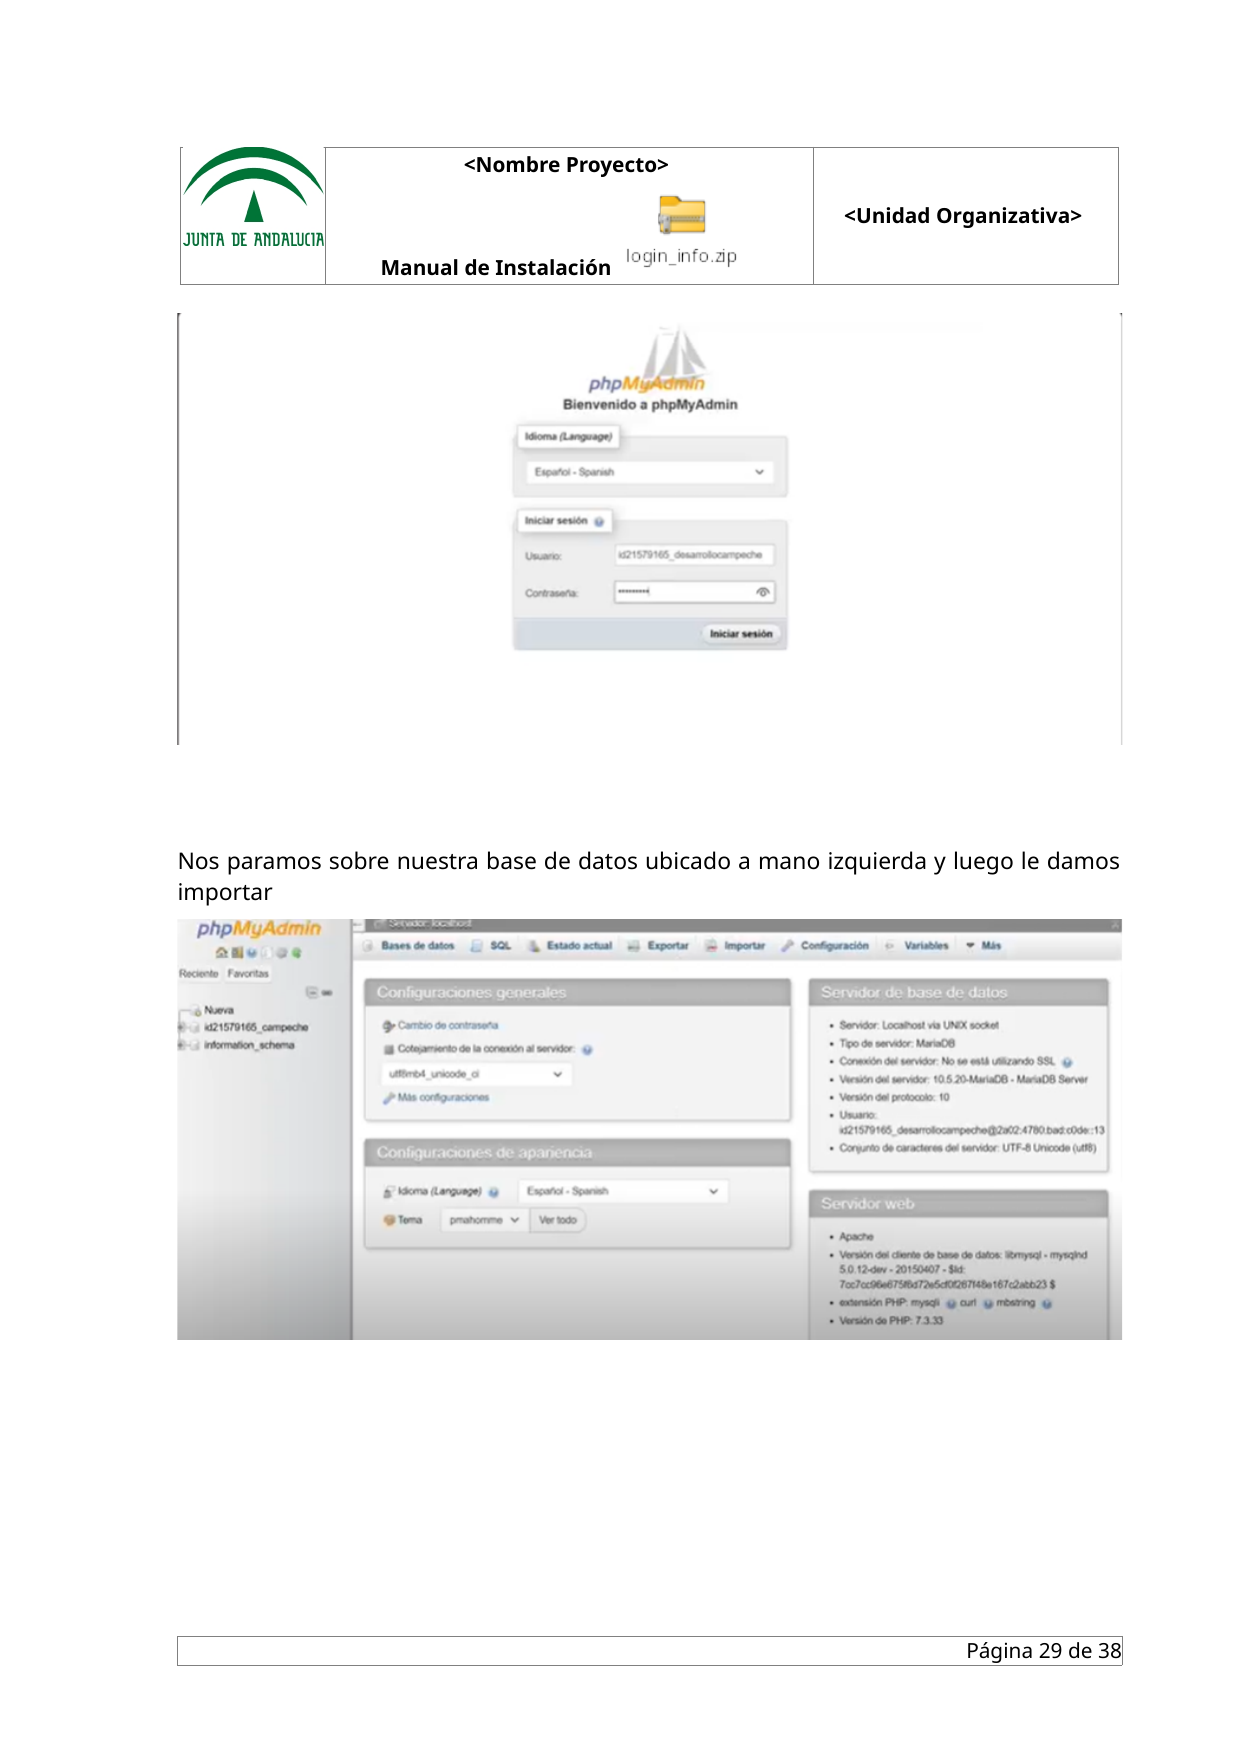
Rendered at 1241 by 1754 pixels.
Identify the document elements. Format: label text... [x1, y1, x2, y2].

text Nos paramos sobre nuestra base de datos ubicado a mano izquierda y luego le damos importar [177, 844, 1122, 907]
